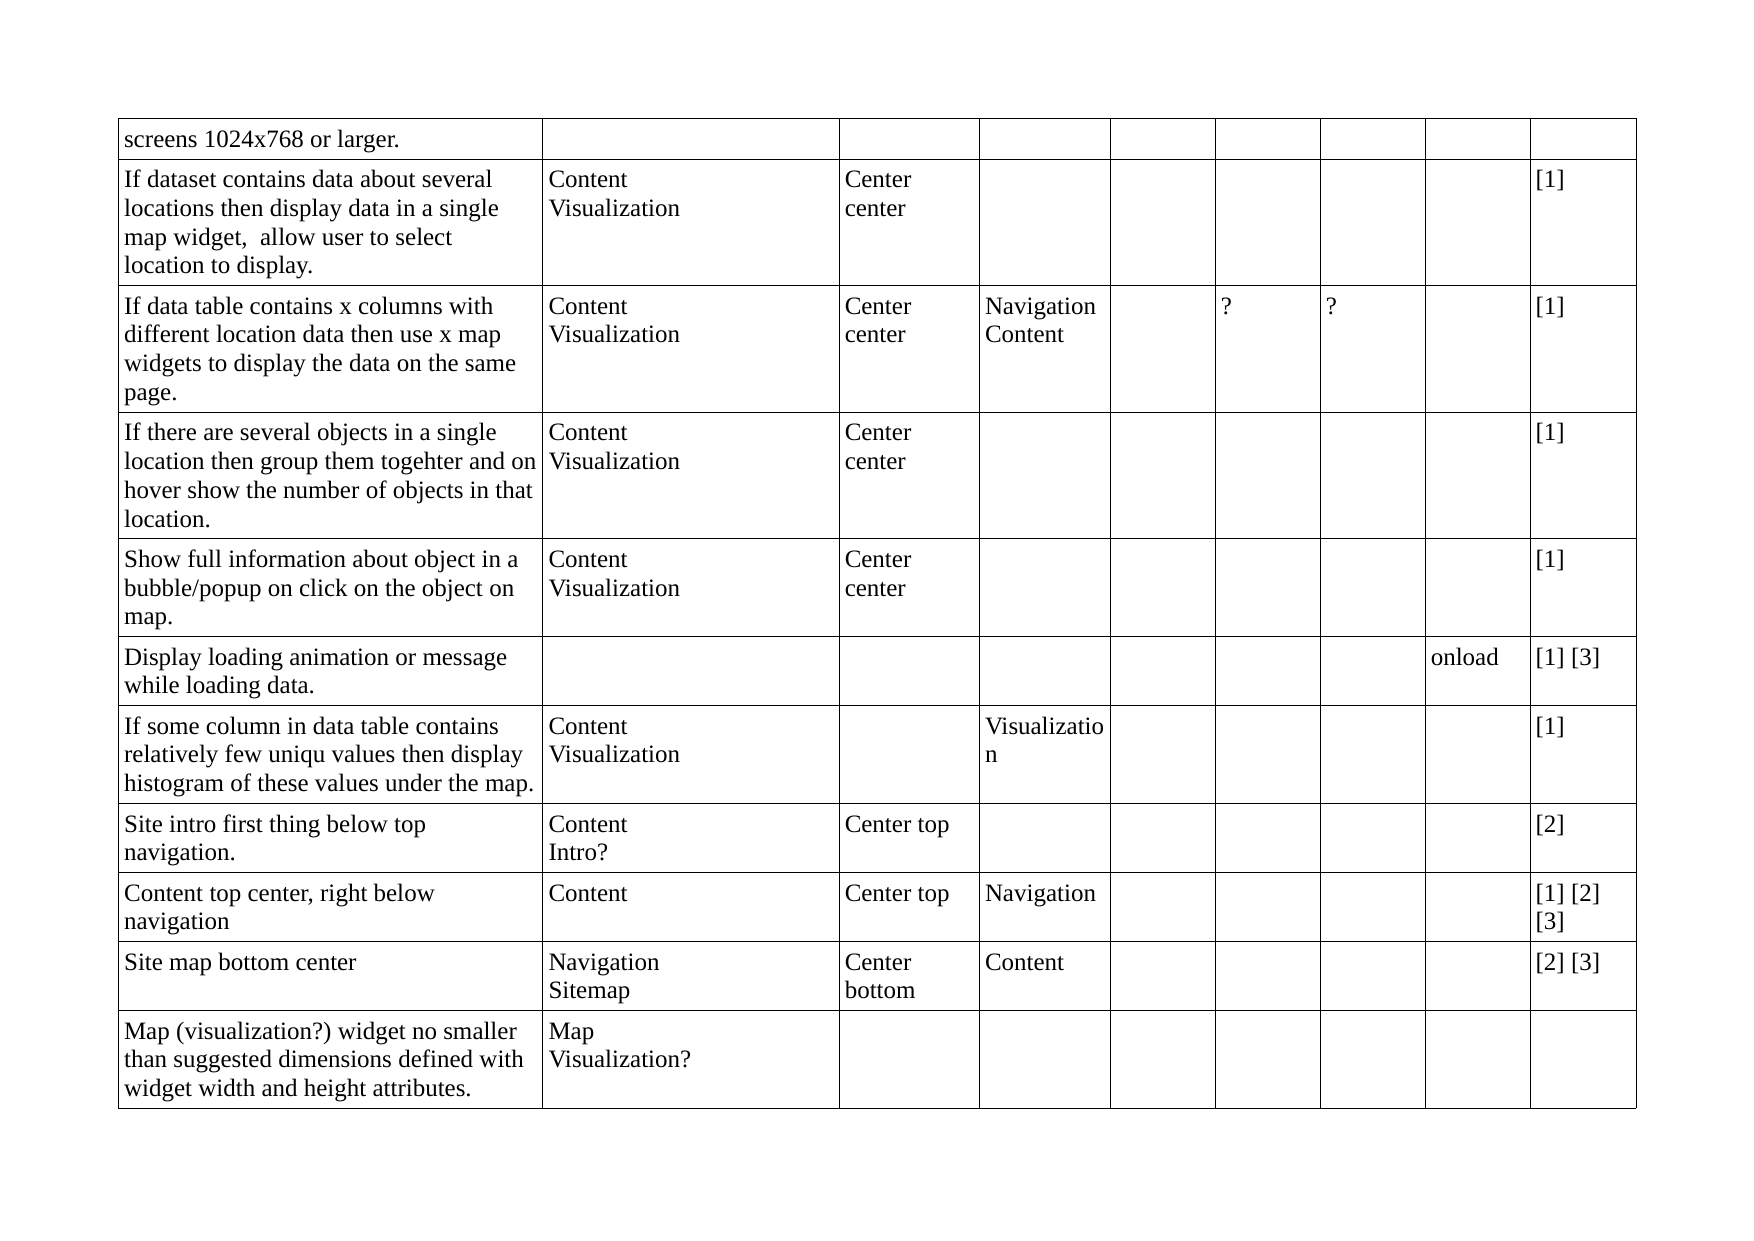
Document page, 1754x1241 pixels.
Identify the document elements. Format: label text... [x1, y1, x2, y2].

table_cell [840, 637, 979, 705]
table_cell [1216, 539, 1320, 636]
table_cell [1216, 942, 1320, 1010]
table_cell [1216, 804, 1320, 872]
table_cell [1216, 637, 1320, 705]
table_cell [1111, 1011, 1215, 1108]
table_cell Content Visualization [543, 286, 839, 412]
table_cell [1426, 286, 1530, 412]
table_cell [1531, 119, 1636, 158]
table_cell [1111, 942, 1215, 1010]
table_cell [1321, 160, 1425, 285]
table_cell [980, 637, 1110, 705]
table_cell Content [543, 873, 839, 941]
table_cell [1] [3] [1531, 637, 1636, 705]
table_cell [1111, 873, 1215, 941]
table_cell [1531, 1011, 1636, 1108]
table_cell [1321, 873, 1425, 941]
table_cell Center top [840, 873, 979, 941]
table_cell [980, 119, 1110, 158]
table_cell [1426, 873, 1530, 941]
table_cell [980, 1011, 1110, 1108]
table_cell Map (visualization?) widget no smaller than suggested dimensions defined with widget width and height attributes. [119, 1011, 542, 1108]
table_cell If there are several objects in a single location then group them togehter and on hover show the number of objects in that location. [119, 413, 542, 538]
table_cell [980, 413, 1110, 538]
table_cell Content Intro? [543, 804, 839, 872]
table_cell If data table contains x columns with different location data then use x map widgets to display the data on the same page. [119, 286, 542, 412]
table_cell [1321, 413, 1425, 538]
table_cell [2] [3] [1531, 942, 1636, 1010]
table_cell Center center [840, 413, 979, 538]
table_cell [1426, 706, 1530, 803]
table_cell [1216, 160, 1320, 285]
table_cell Center center [840, 286, 979, 412]
table_cell [1111, 413, 1215, 538]
table_cell Center center [840, 539, 979, 636]
table_cell Show full information about object in a bubble/popup on click on the object on map. [119, 539, 542, 636]
table_cell [1426, 804, 1530, 872]
table_cell [1426, 413, 1530, 538]
table_cell [980, 804, 1110, 872]
table_cell [840, 119, 979, 158]
table_cell Content [980, 942, 1110, 1010]
table_cell [1216, 119, 1320, 158]
table_cell [1216, 873, 1320, 941]
table_cell If some column in data table contains relatively few uniqu values then display histogram of these values under the map. [119, 706, 542, 803]
table_cell Content Visualization [543, 539, 839, 636]
table_cell Map Visualization? [543, 1011, 839, 1108]
table_cell Center top [840, 804, 979, 872]
table_cell [2] [1531, 804, 1636, 872]
table_cell Center center [840, 160, 979, 285]
table_cell [1111, 804, 1215, 872]
table_cell screens 1024x768 or larger. [119, 119, 542, 158]
table_cell [1216, 413, 1320, 538]
table_cell [1] [1531, 706, 1636, 803]
table_cell [1321, 119, 1425, 158]
table_cell [1] [1531, 539, 1636, 636]
table_cell ? [1216, 286, 1320, 412]
table_cell [1321, 637, 1425, 705]
table_cell [543, 637, 839, 705]
table_cell Site intro first thing below top navigation. [119, 804, 542, 872]
table_cell [1426, 160, 1530, 285]
table_cell [1216, 706, 1320, 803]
table_cell Navigation Sitemap [543, 942, 839, 1010]
table_cell Site map bottom center [119, 942, 542, 1010]
table_cell [1] [1531, 413, 1636, 538]
table_cell Display loading animation or message while loading data. [119, 637, 542, 705]
table_cell [840, 706, 979, 803]
table_cell Content top center, right below navigation [119, 873, 542, 941]
table_cell [1] [1531, 286, 1636, 412]
table_cell [1321, 539, 1425, 636]
table_cell [1111, 637, 1215, 705]
table_cell Center bottom [840, 942, 979, 1010]
table_cell [1111, 539, 1215, 636]
table_cell Content Visualization [543, 706, 839, 803]
table_cell [1426, 942, 1530, 1010]
table_cell [1426, 1011, 1530, 1108]
table_cell [1321, 804, 1425, 872]
table_cell ? [1321, 286, 1425, 412]
table_cell [1111, 119, 1215, 158]
table_cell [1216, 1011, 1320, 1108]
table_cell [1321, 942, 1425, 1010]
table_cell If dataset contains data about several locations then display data in a single map widget, allow user to select location to display. [119, 160, 542, 285]
table_cell [1321, 1011, 1425, 1108]
table_cell [1111, 706, 1215, 803]
table_cell [1] [1531, 160, 1636, 285]
table_cell [980, 539, 1110, 636]
table_cell [1111, 160, 1215, 285]
table_cell [543, 119, 839, 158]
table_cell Content Visualization [543, 160, 839, 285]
table_cell onload [1426, 637, 1530, 705]
table_cell [1111, 286, 1215, 412]
table_cell Visualization [980, 706, 1110, 803]
table_cell Navigation [980, 873, 1110, 941]
table_cell [1426, 119, 1530, 158]
table_cell [1426, 539, 1530, 636]
table_cell Content Visualization [543, 413, 839, 538]
table_cell [1321, 706, 1425, 803]
table_cell [1] [2] [3] [1531, 873, 1636, 941]
table_cell [980, 160, 1110, 285]
table_cell Navigation Content [980, 286, 1110, 412]
table_cell [840, 1011, 979, 1108]
